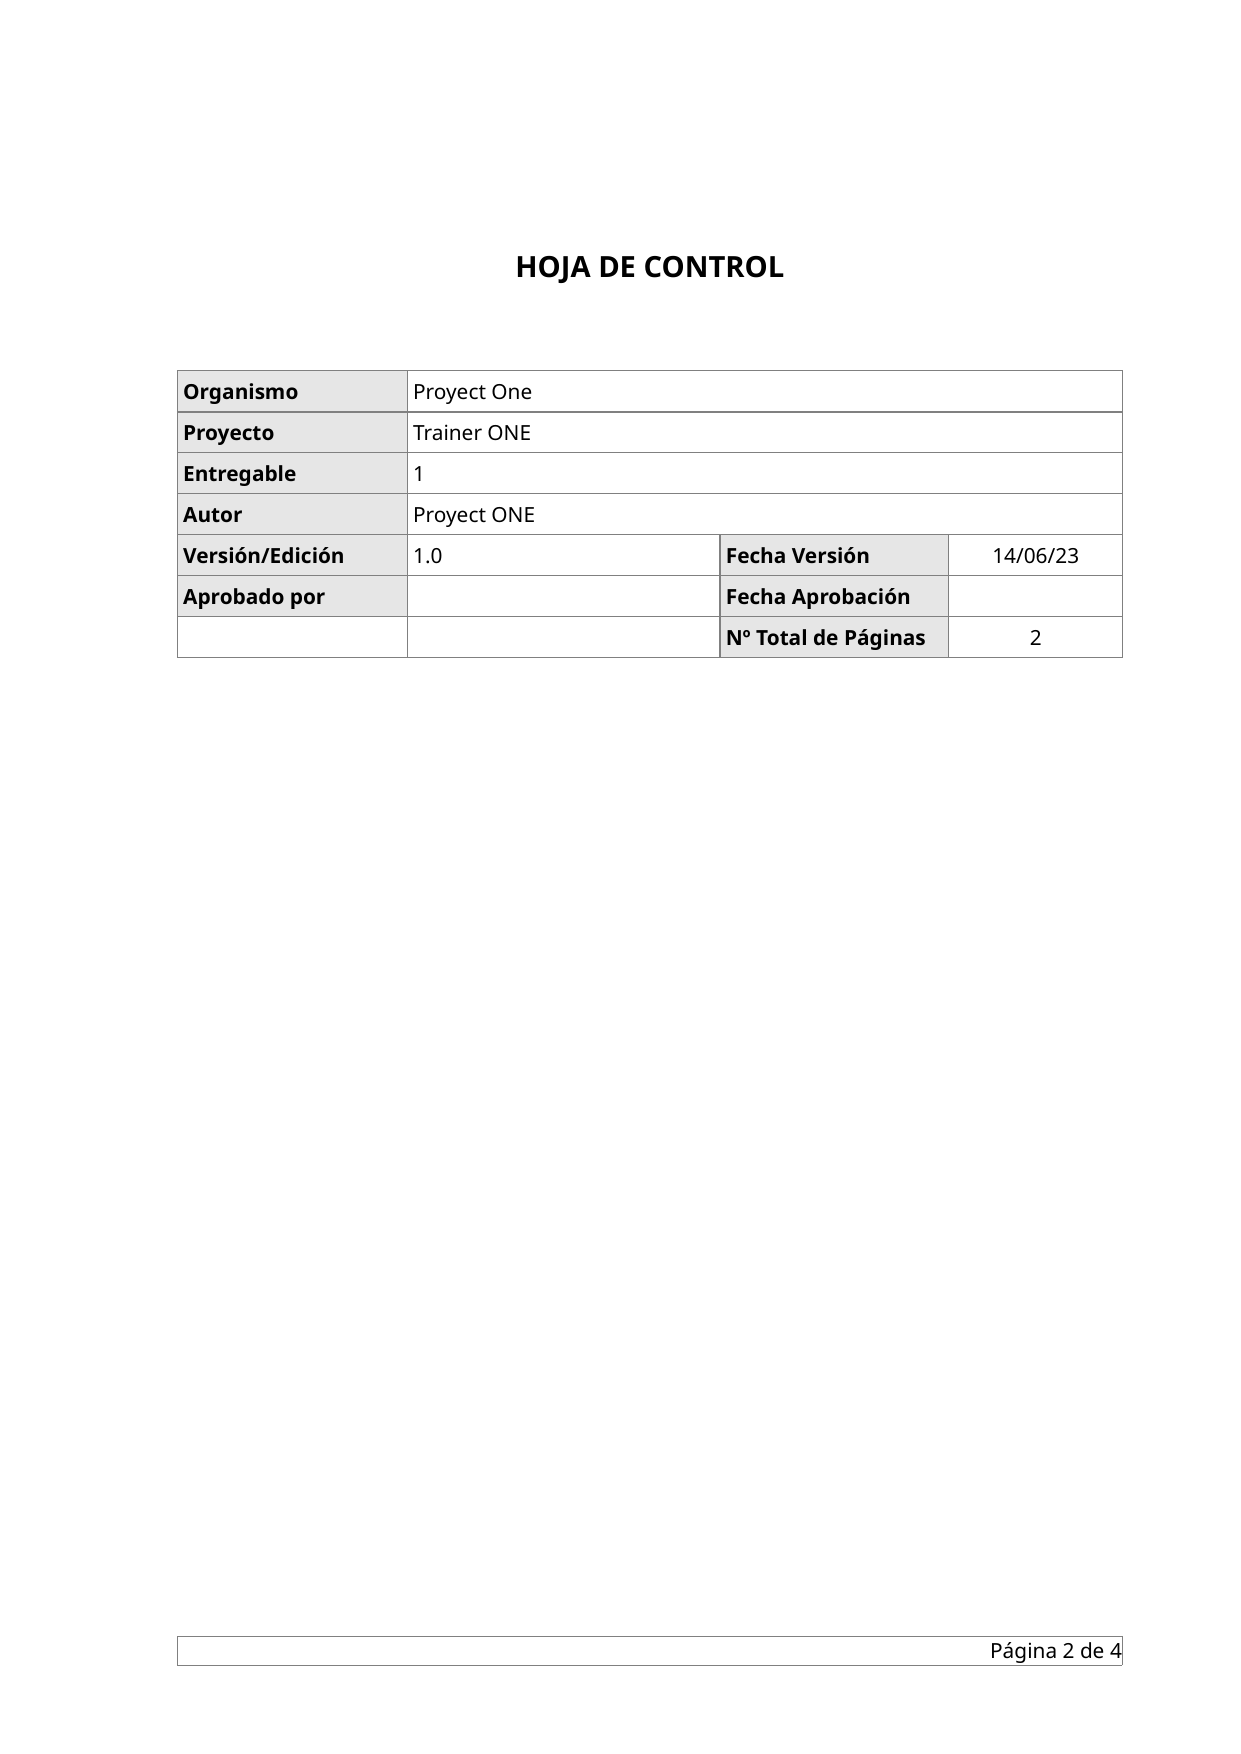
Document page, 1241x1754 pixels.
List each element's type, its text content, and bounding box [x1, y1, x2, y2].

table_cell Nº Total de Páginas [721, 617, 948, 657]
table_cell [408, 617, 719, 657]
table_header Proyect One [408, 371, 1122, 411]
table_cell 2 [949, 617, 1122, 657]
table_cell Proyect ONE [408, 494, 1122, 534]
table_cell Entregable [178, 453, 407, 493]
table_cell 14/06/23 [949, 535, 1122, 575]
table_header Organismo [178, 371, 407, 411]
table_cell Trainer ONE [408, 413, 1122, 452]
table_cell 1 [408, 453, 1122, 493]
table_cell Versión/Edición [178, 535, 407, 575]
table_cell Proyecto [178, 413, 407, 452]
table_cell Autor [178, 494, 407, 534]
table_cell Aprobado por [178, 576, 407, 616]
table_cell Fecha Versión [721, 535, 948, 575]
table_cell [178, 617, 407, 657]
text HOJA DE CONTROL [177, 246, 1122, 286]
table_cell [408, 576, 719, 616]
table_cell Fecha Aprobación [721, 576, 948, 616]
table_cell 1.0 [408, 535, 719, 575]
table_cell [949, 576, 1122, 616]
